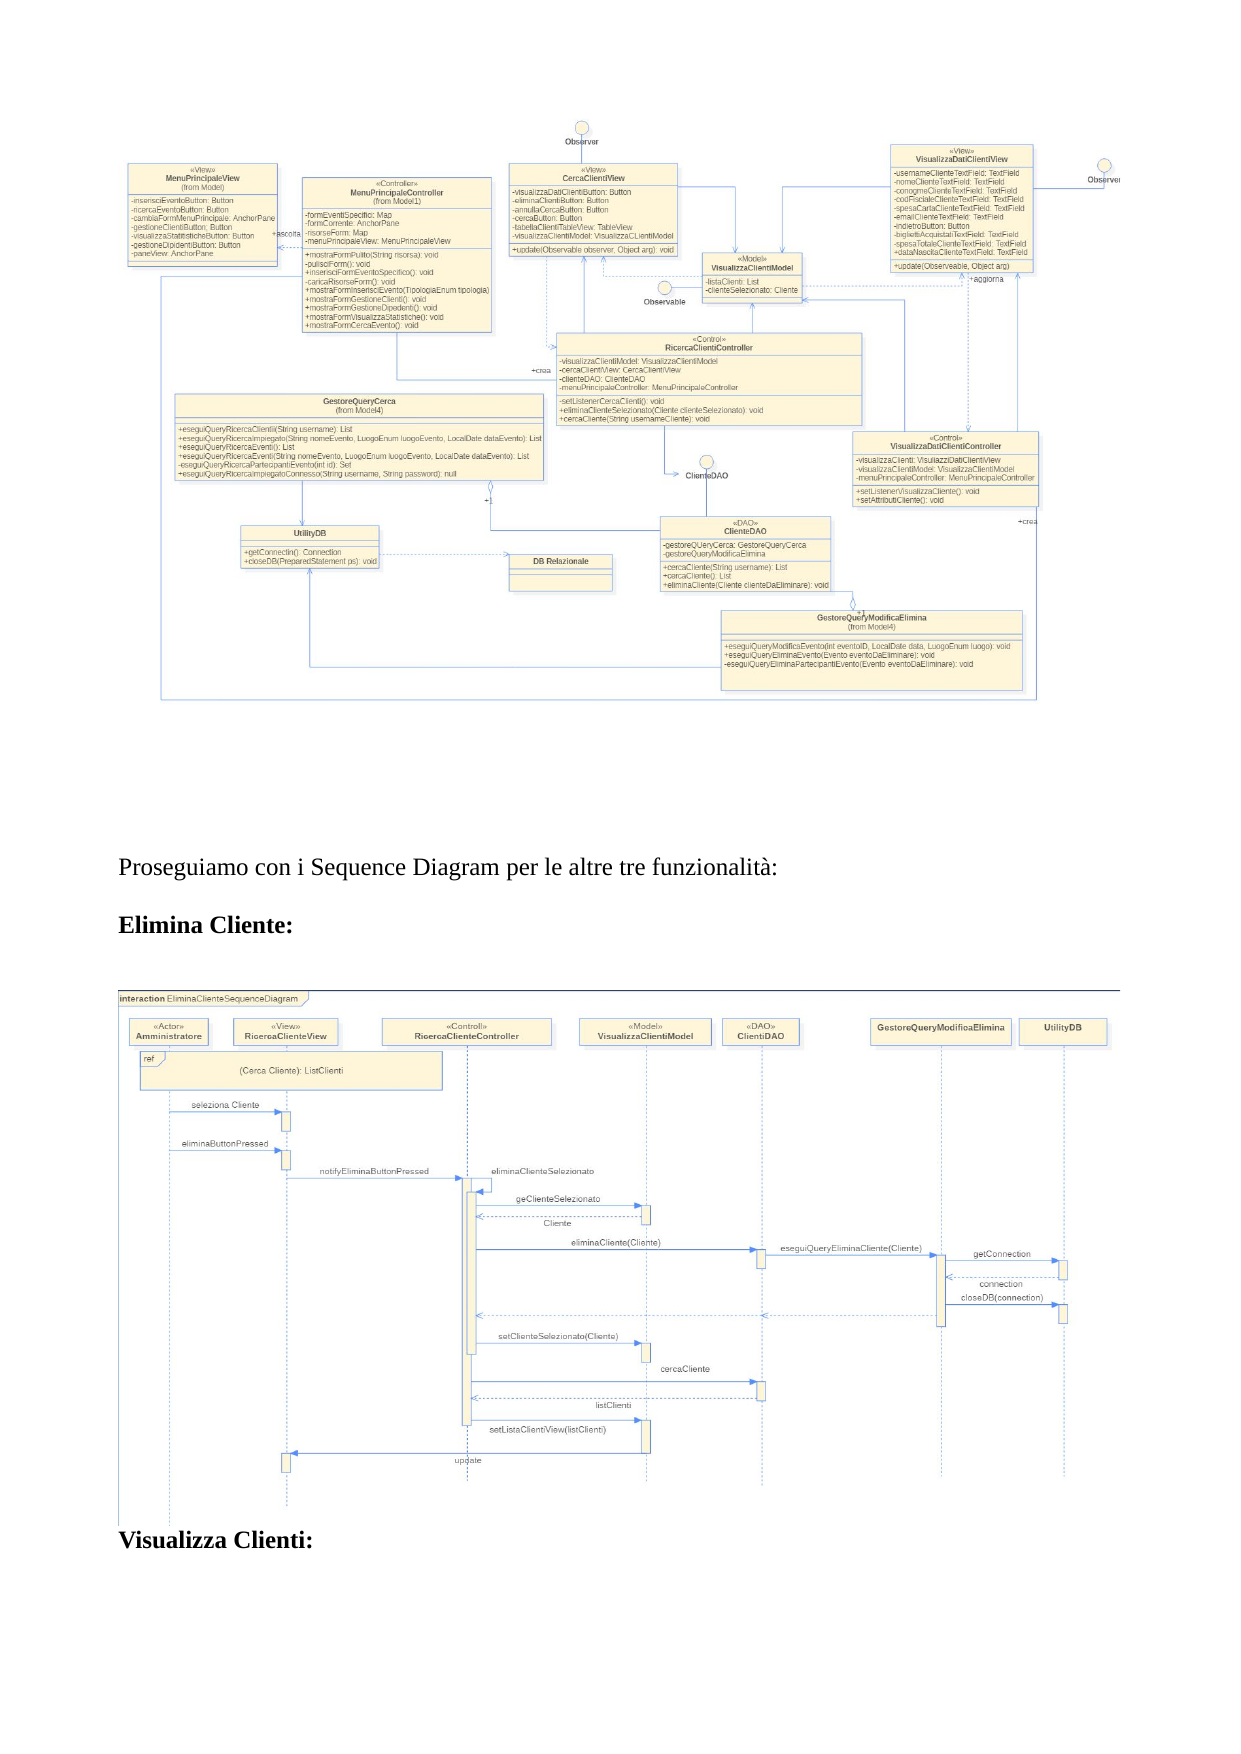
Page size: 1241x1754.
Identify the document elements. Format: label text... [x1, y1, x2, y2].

text Visualizza Clienti: [118, 1525, 1122, 1554]
text Proseguiamo con i Sequence Diagram per le altre tre funzionalità: [118, 852, 1122, 881]
text Elimina Cliente: [118, 910, 1122, 939]
